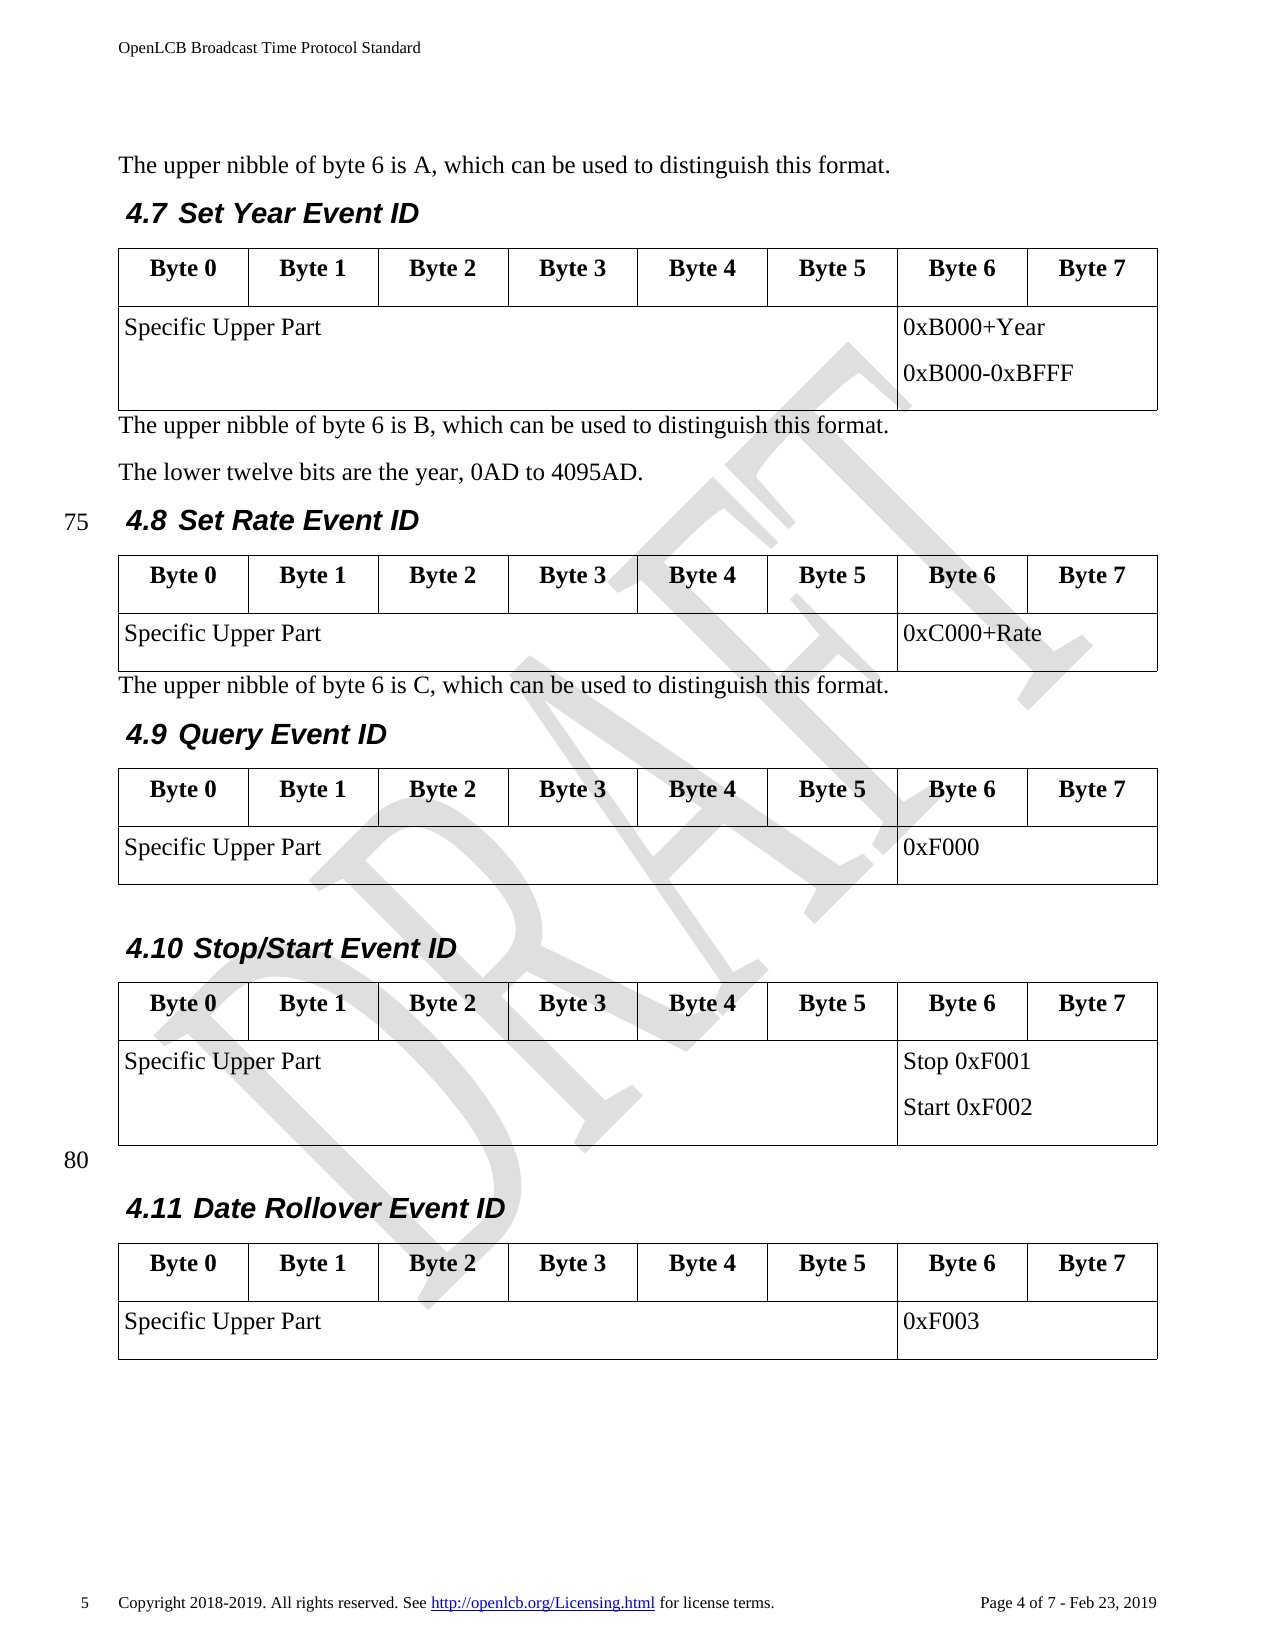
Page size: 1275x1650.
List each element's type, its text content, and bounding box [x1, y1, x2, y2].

subtitle [622, 717, 811, 751]
table_cell [633, 827, 682, 856]
table_header Byte 5 [768, 1244, 897, 1301]
table_header Byte 0 [119, 983, 204, 1040]
table_header Byte 5 [768, 769, 882, 826]
table_header Byte 3 [509, 1244, 637, 1301]
subtitle Stop/Start Event ID [706, 931, 1157, 964]
text The lower twelve bits are the year, 0AD to 4095AD. [118, 457, 744, 486]
table_header Byte 2 [379, 556, 508, 612]
table_cell Specific Upper Part [547, 1041, 897, 1145]
table_header Byte 4 [638, 769, 701, 826]
table_header Byte 7 [1028, 983, 1157, 1040]
table_header Byte 6 [898, 769, 1027, 826]
table_header Byte 1 [249, 1244, 378, 1301]
table_header Byte 2 [379, 769, 508, 826]
table_header Byte 4 [638, 1028, 660, 1040]
table_cell Specific Upper Part [119, 307, 897, 410]
table_header Byte 0 [119, 249, 248, 306]
table_header Byte 6 [960, 556, 1027, 612]
table_header Byte 6 [898, 249, 1027, 306]
table_header Byte 7 [1028, 249, 1157, 306]
table_header Byte 6 [898, 556, 973, 612]
table_header Byte 3 [509, 556, 637, 612]
table_header Byte 6 [898, 983, 1027, 1040]
subtitle [820, 717, 1157, 751]
subtitle Stop/Start Event ID [437, 931, 515, 964]
subtitle Query Event ID [118, 717, 561, 751]
subtitle Stop/Start Event ID [118, 931, 427, 964]
table_header Byte 6 [898, 1244, 1027, 1301]
table_header Byte 1 [249, 556, 378, 612]
table_cell 0xC000+Rate [1018, 614, 1157, 671]
table_header Byte 4 [665, 556, 767, 612]
text The upper nibble of byte 6 is C, which can be used to distinguish this format. [1041, 672, 1157, 699]
table_header Byte 2 [379, 983, 503, 1040]
table_header Byte 2 [439, 1244, 508, 1301]
table_header Byte 2 [379, 249, 508, 306]
table_header Byte 3 [509, 249, 637, 306]
table_cell Specific Upper Part [119, 827, 360, 884]
table_header Byte 1 [249, 983, 378, 1040]
table_header Byte 7 [1028, 769, 1157, 826]
table_header Byte 3 [593, 769, 637, 826]
subtitle Date Rollover Event ID [387, 1191, 493, 1225]
subtitle [691, 509, 755, 537]
table_header Byte 4 [638, 581, 672, 612]
table_cell Specific Upper Part [237, 1041, 481, 1145]
table_header Byte 2 [379, 1244, 429, 1301]
subtitle [907, 503, 1157, 537]
table_header Byte 0 [211, 984, 248, 1040]
text [757, 457, 847, 486]
table_header Byte 7 [1028, 1244, 1157, 1301]
table_cell 0xB000+Year 0xB000-0xBFFF [898, 307, 1157, 410]
table_cell Specific Upper Part [119, 1041, 298, 1145]
table_cell [366, 828, 492, 884]
table_cell Stop 0xF001 Start 0xF002 [898, 1041, 1157, 1145]
table_header Byte 1 [249, 769, 378, 826]
subtitle Set Year Event ID [118, 196, 1157, 230]
table_cell 0xF003 [898, 1302, 1157, 1358]
text The upper nibble of byte 6 is A, which can be used to distinguish this format. [118, 150, 1157, 179]
table_cell Specific Upper Part [441, 1041, 584, 1145]
table_header Byte 4 [699, 769, 767, 815]
table_cell [480, 827, 652, 884]
table_cell [670, 827, 808, 884]
table_header Byte 3 [509, 769, 612, 826]
subtitle Date Rollover Event ID [512, 1191, 1157, 1225]
table_header Byte 4 [700, 983, 767, 1040]
subtitle Set Rate Event ID [118, 503, 685, 537]
subtitle Date Rollover Event ID [118, 1191, 378, 1225]
table_header [872, 769, 897, 794]
table_cell Specific Upper Part [119, 614, 731, 671]
subtitle Stop/Start Event ID [541, 931, 707, 964]
table_header Byte 4 [638, 983, 721, 1015]
table_cell [819, 614, 897, 671]
table_header Byte 4 [638, 249, 767, 306]
text [861, 457, 1157, 486]
subtitle [740, 503, 898, 537]
text The upper nibble of byte 6 is C, which can be used to distinguish this format. [118, 672, 525, 699]
table_header Byte 0 [119, 556, 248, 612]
table_header Byte 0 [119, 769, 248, 826]
table_header Byte 0 [119, 1244, 248, 1301]
table_header Byte 4 [638, 1244, 767, 1301]
text The upper nibble of byte 6 is C, which can be used to distinguish this format. [556, 672, 759, 699]
table_cell [717, 614, 818, 671]
text The upper nibble of byte 6 is B, which can be used to distinguish this format. [118, 411, 777, 439]
text The upper nibble of byte 6 is C, which can be used to distinguish this format. [798, 672, 1033, 699]
table_header Byte 5 [768, 983, 897, 1040]
table_header Byte 3 [509, 983, 637, 1040]
table_cell [784, 827, 897, 884]
table_cell 0xC000+Rate [898, 614, 1032, 671]
table_header Byte 5 [768, 249, 897, 306]
table_header Byte 5 [768, 556, 897, 612]
table_cell Specific Upper Part [119, 1302, 897, 1358]
text The upper nibble of byte 6 is B, which can be used to distinguish this format. [815, 411, 1157, 439]
table_header Byte 7 [1028, 556, 1157, 612]
subtitle [557, 717, 617, 751]
table_header Byte 1 [249, 249, 378, 306]
table_cell 0xF000 [898, 827, 1157, 884]
